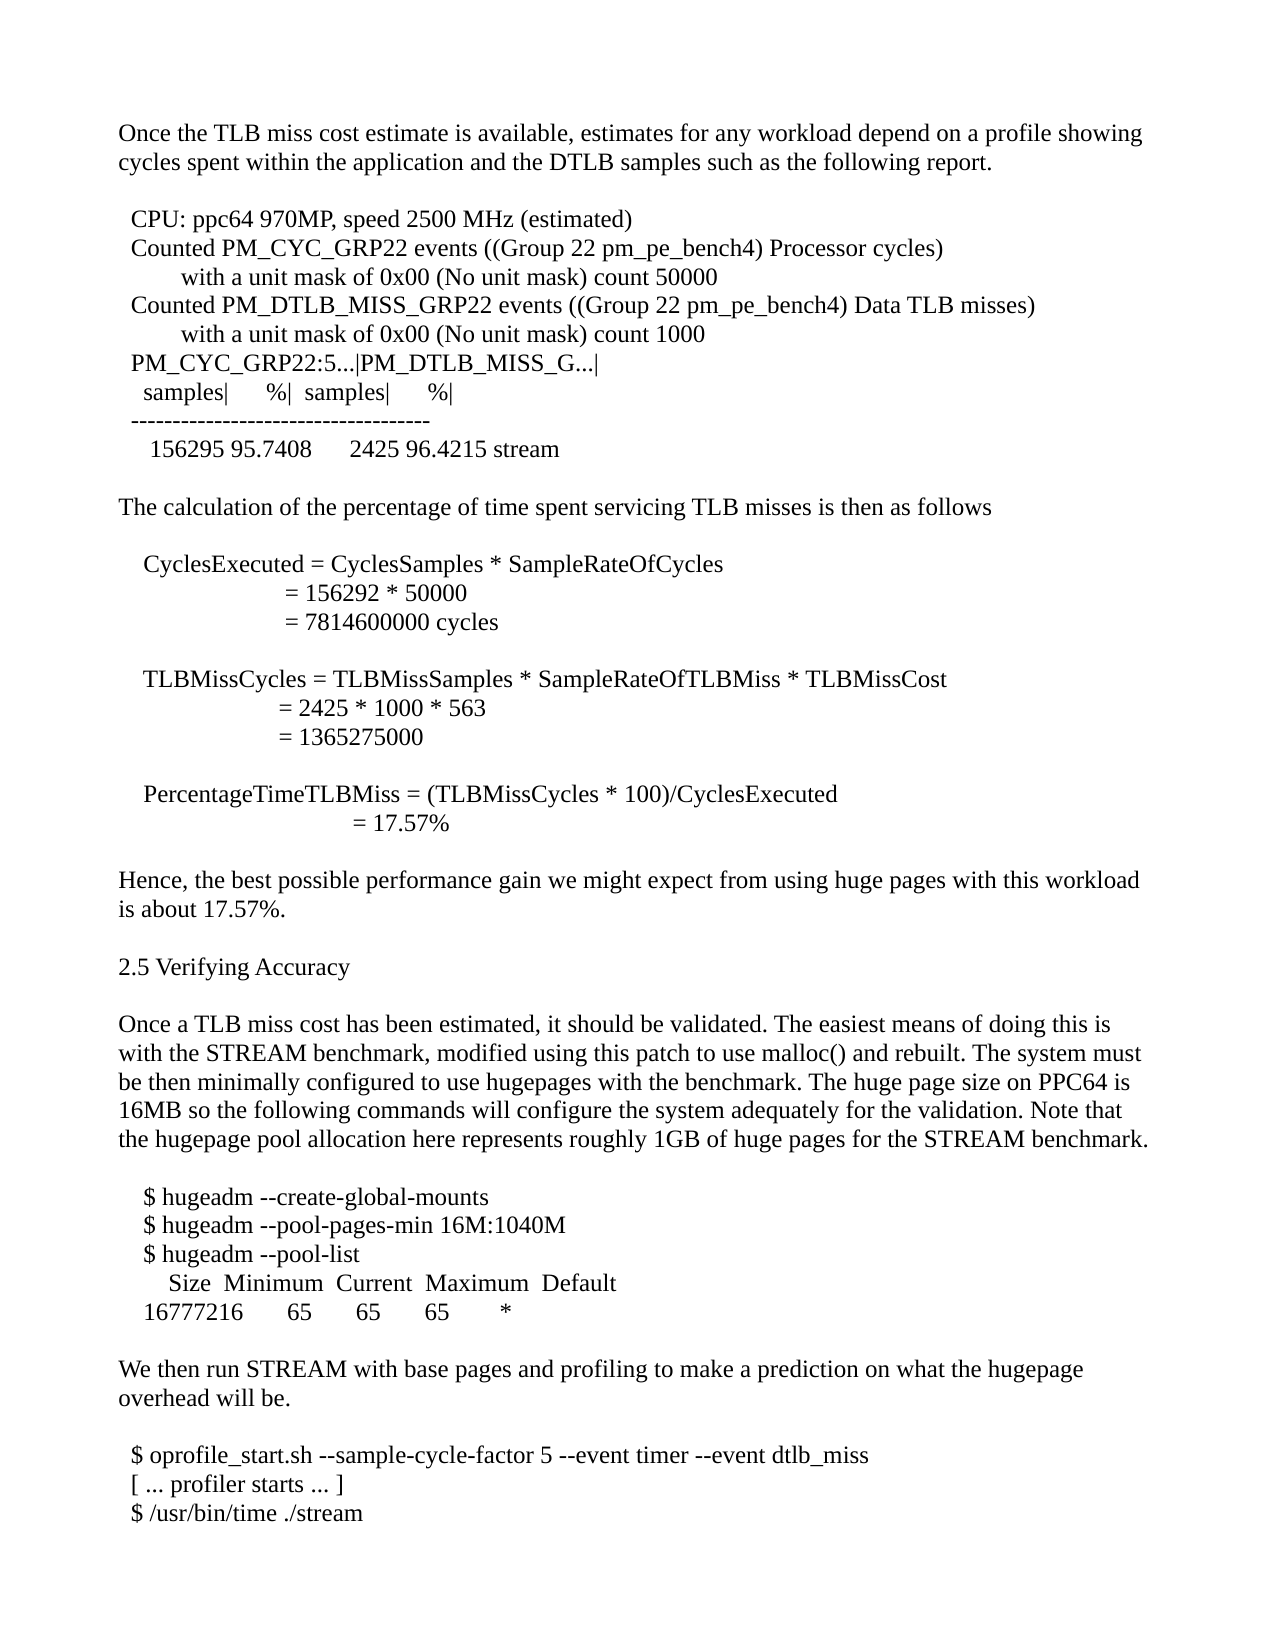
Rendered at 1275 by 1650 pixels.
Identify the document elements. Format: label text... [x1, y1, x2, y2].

text = 2425 * 1000 * 563 [118, 693, 1157, 722]
text ------------------------------------ [118, 406, 1157, 434]
text samples| %| samples| %| [118, 377, 1157, 406]
text 16777216 65 65 65 * [118, 1297, 1157, 1326]
text Hence, the best possible performance gain we might expect from using huge pages with this workload is about 17.57%. [118, 866, 1157, 923]
text Once a TLB miss cost has been estimated, it should be validated. The easiest means of doing this is with the STREAM benchmark, modified using this patch to use malloc() and rebuilt. The system must be then minimally configured to use hugepages with the benchmark. The huge page size on PPC64 is 16MB so the following commands will configure the system adequately for the validation. Note that the hugepage pool allocation here represents roughly 1GB of huge pages for the STREAM benchmark. [118, 1009, 1157, 1153]
text Once the TLB miss cost estimate is available, estimates for any workload depend on a profile showing cycles spent within the application and the DTLB samples such as the following report. [118, 118, 1157, 176]
text with a unit mask of 0x00 (No unit mask) count 50000 [118, 262, 1157, 291]
text 156295 95.7408 2425 96.4215 stream [118, 434, 1157, 463]
text with a unit mask of 0x00 (No unit mask) count 1000 [118, 319, 1157, 348]
text CPU: ppc64 970MP, speed 2500 MHz (estimated) [118, 204, 1157, 233]
text = 156292 * 50000 [118, 578, 1157, 607]
text = 7814600000 cycles [118, 607, 1157, 636]
text $ /usr/bin/time ./stream [118, 1498, 1157, 1527]
text $ hugeadm --pool-list [118, 1239, 1157, 1268]
text Counted PM_DTLB_MISS_GRP22 events ((Group 22 pm_pe_bench4) Data TLB misses) [118, 291, 1157, 319]
text [ ... profiler starts ... ] [118, 1469, 1157, 1498]
text Counted PM_CYC_GRP22 events ((Group 22 pm_pe_bench4) Processor cycles) [118, 233, 1157, 262]
text CyclesExecuted = CyclesSamples * SampleRateOfCycles [118, 549, 1157, 578]
text 2.5 Verifying Accuracy [118, 952, 1157, 981]
text TLBMissCycles = TLBMissSamples * SampleRateOfTLBMiss * TLBMissCost [118, 664, 1157, 693]
text Size Minimum Current Maximum Default [118, 1268, 1157, 1297]
text $ hugeadm --create-global-mounts [118, 1182, 1157, 1211]
text $ oprofile_start.sh --sample-cycle-factor 5 --event timer --event dtlb_miss [118, 1441, 1157, 1469]
text The calculation of the percentage of time spent servicing TLB misses is then as follows [118, 492, 1157, 521]
text We then run STREAM with base pages and profiling to make a prediction on what the hugepage overhead will be. [118, 1354, 1157, 1412]
text = 1365275000 [118, 722, 1157, 751]
text PercentageTimeTLBMiss = (TLBMissCycles * 100)/CyclesExecuted [118, 779, 1157, 808]
text $ hugeadm --pool-pages-min 16M:1040M [118, 1211, 1157, 1239]
text PM_CYC_GRP22:5...|PM_DTLB_MISS_G...| [118, 348, 1157, 377]
text = 17.57% [118, 808, 1157, 837]
